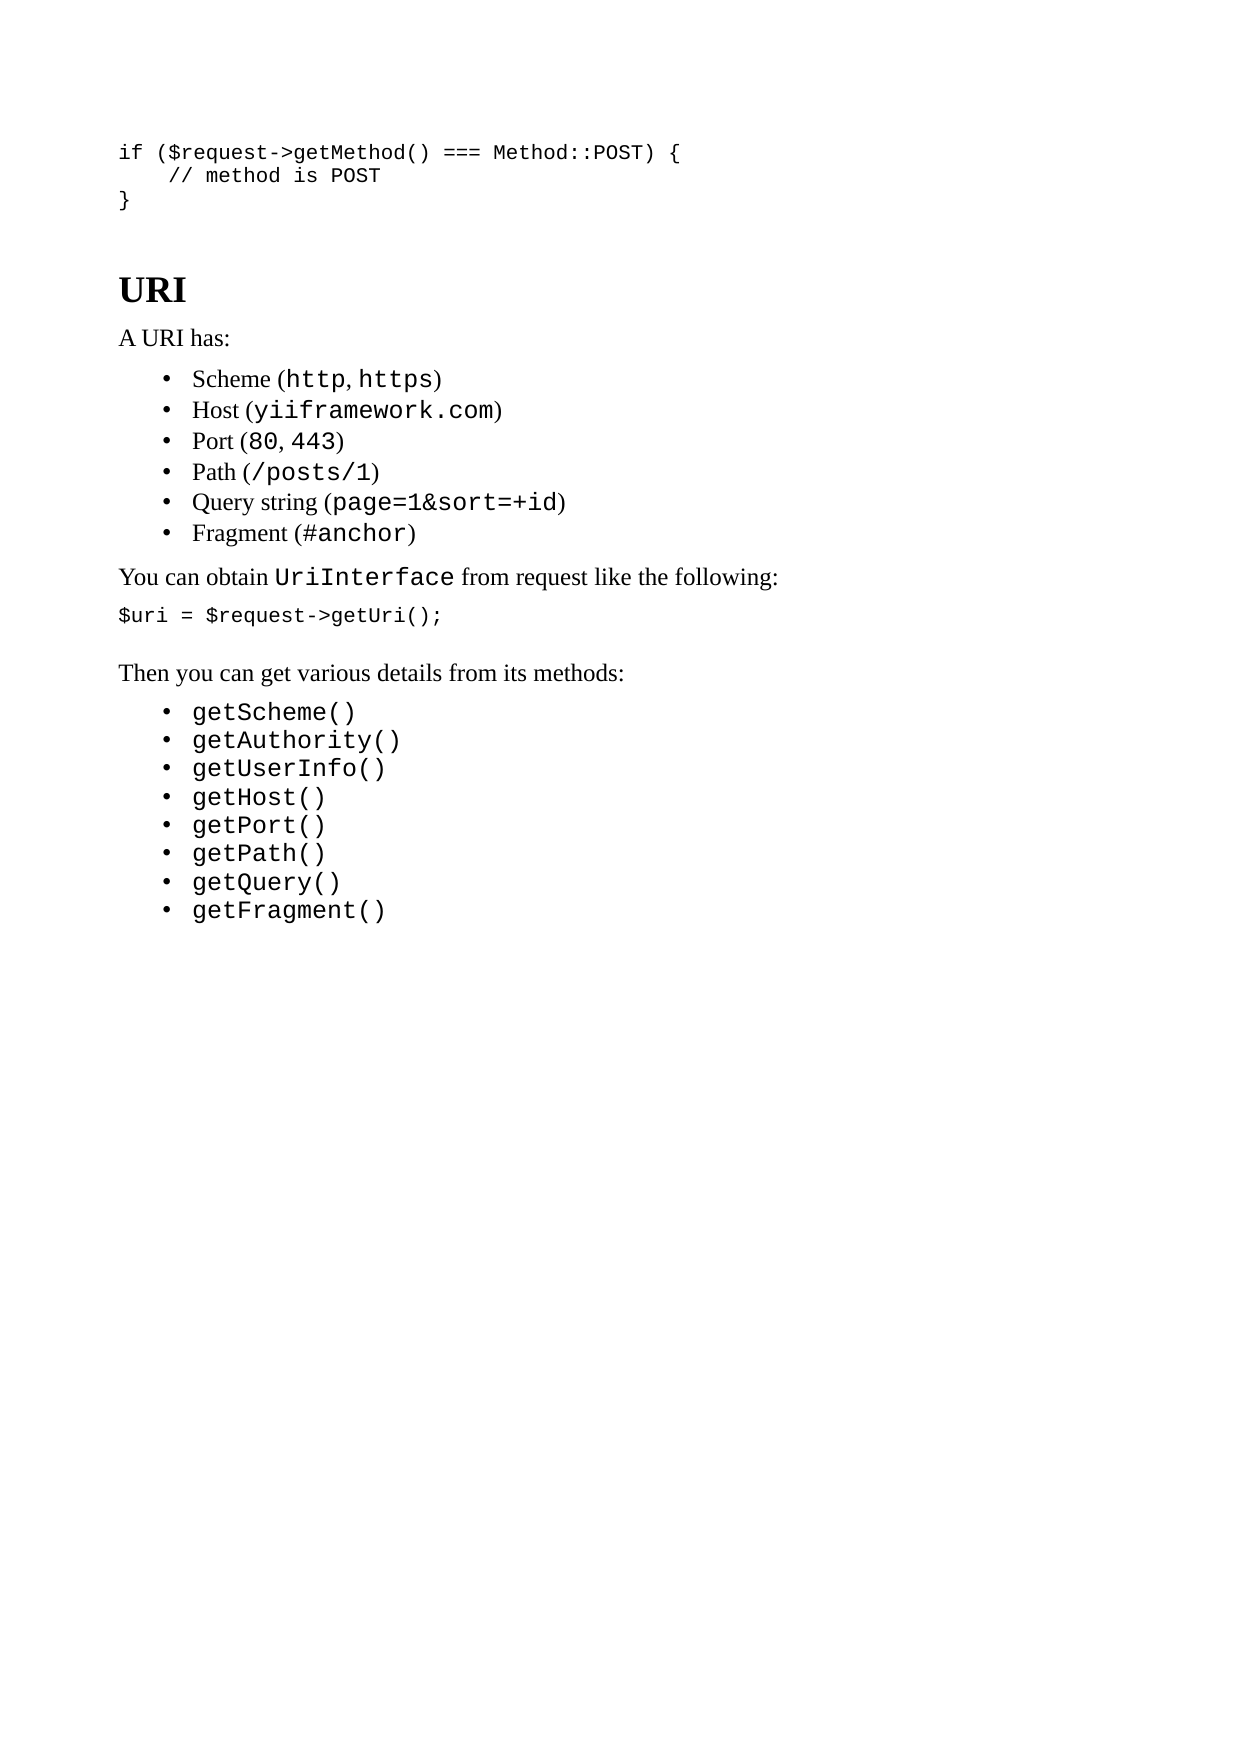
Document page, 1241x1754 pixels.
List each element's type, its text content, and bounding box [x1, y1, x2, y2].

list getHost() [162, 784, 1122, 813]
list Path (/posts/1) [162, 457, 1122, 487]
list getUserInfo() [162, 756, 1122, 784]
text // method is POST [118, 165, 1122, 189]
list Query string (page=1&sort=+id) [162, 487, 1122, 518]
list getAuthority() [162, 728, 1122, 756]
list getPort() [162, 813, 1122, 841]
text } [118, 189, 1122, 213]
subtitle URI [118, 267, 1122, 310]
list getFragment() [162, 898, 1122, 926]
text Then you can get various details from its methods: [118, 658, 1122, 687]
text A URI has: [118, 323, 1122, 352]
list Host (yiiframework.com) [162, 395, 1122, 426]
text You can obtain UriInterface from request like the following: [118, 562, 1122, 592]
list getPath() [162, 841, 1122, 869]
list Fragment (#anchor) [162, 518, 1122, 549]
text $uri = $request->getUri(); [118, 605, 1122, 628]
list getQuery() [162, 869, 1122, 898]
list getScheme() [162, 699, 1122, 728]
list Port (80, 443) [162, 426, 1122, 457]
list Scheme (http, https) [162, 364, 1122, 395]
text if ($request->getMethod() === Method::POST) { [118, 142, 1122, 165]
